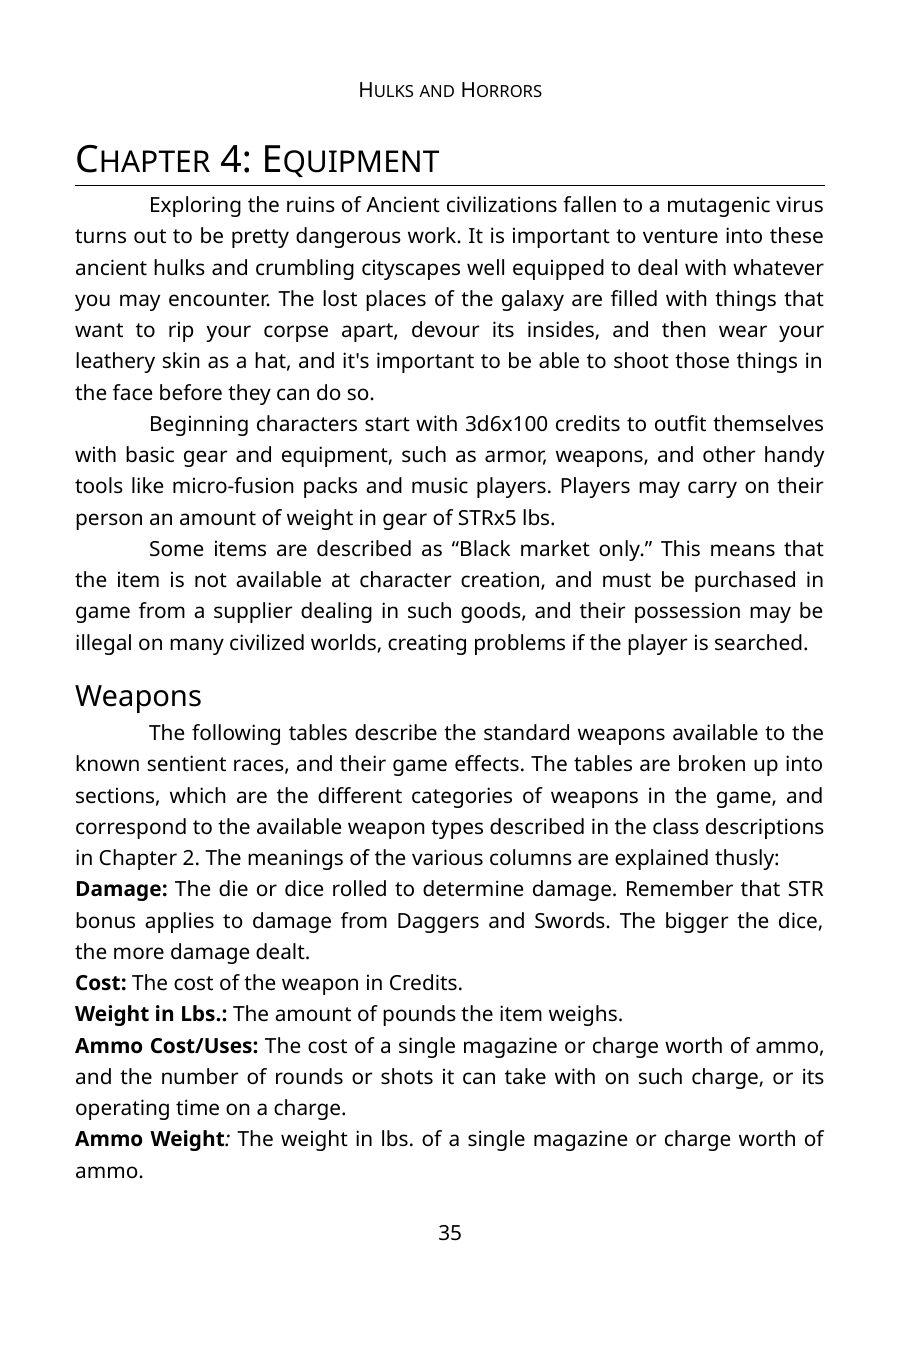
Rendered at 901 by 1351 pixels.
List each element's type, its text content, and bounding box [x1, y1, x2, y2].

text Ammo Cost/Uses: The cost of a single magazine or charge worth of ammo, and the number of rounds or shots it can take with on such charge, or its operating time on a charge. [75, 1031, 825, 1122]
text Some items are described as “Black market only.” This means that the item is not available at character creation, and must be purchased in game from a supplier dealing in such goods, and their possession may be illegal on many civilized worlds, creating problems if the player is searched. [75, 534, 825, 656]
text Beginning characters start with 3d6x100 credits to outfit themselves with basic gear and equipment, such as armor, weapons, and other handy tools like micro-fusion packs and music players. Players may carry on their person an amount of weight in gear of STRx5 lbs. [75, 409, 825, 531]
text Damage: The die or dice rolled to determine damage. Remember that STR bonus applies to damage from Daggers and Swords. The bigger the dice, the more damage dealt. [75, 874, 825, 965]
text Weight in Lbs.: The amount of pounds the item weighs. [75, 999, 825, 1028]
text Exploring the ruins of Ancient civilizations fallen to a mutagenic virus turns out to be pretty dangerous work. It is important to venture into these ancient hulks and crumbling cityscapes well equipped to deal with whatever you may encounter. The lost places of the galaxy are filled with things that want to rip your corpse apart, devour its insides, and then wear your leathery skin as a hat, and it's important to be able to shoot those things in the face before they can do so. [75, 190, 825, 406]
text Ammo Weight: The weight in lbs. of a single magazine or charge worth of ammo. [75, 1124, 825, 1184]
text Cost: The cost of the weapon in Credits. [75, 968, 825, 997]
subtitle Chapter 4: Equipment [75, 132, 825, 185]
text The following tables describe the standard weapons available to the known sentient races, and their game effects. The tables are broken up into sections, which are the different categories of weapons in the game, and correspond to the available weapon types described in the class descriptions in Chapter 2. The meanings of the various columns are explained thusly: [75, 718, 825, 872]
subtitle Weapons [75, 676, 825, 715]
